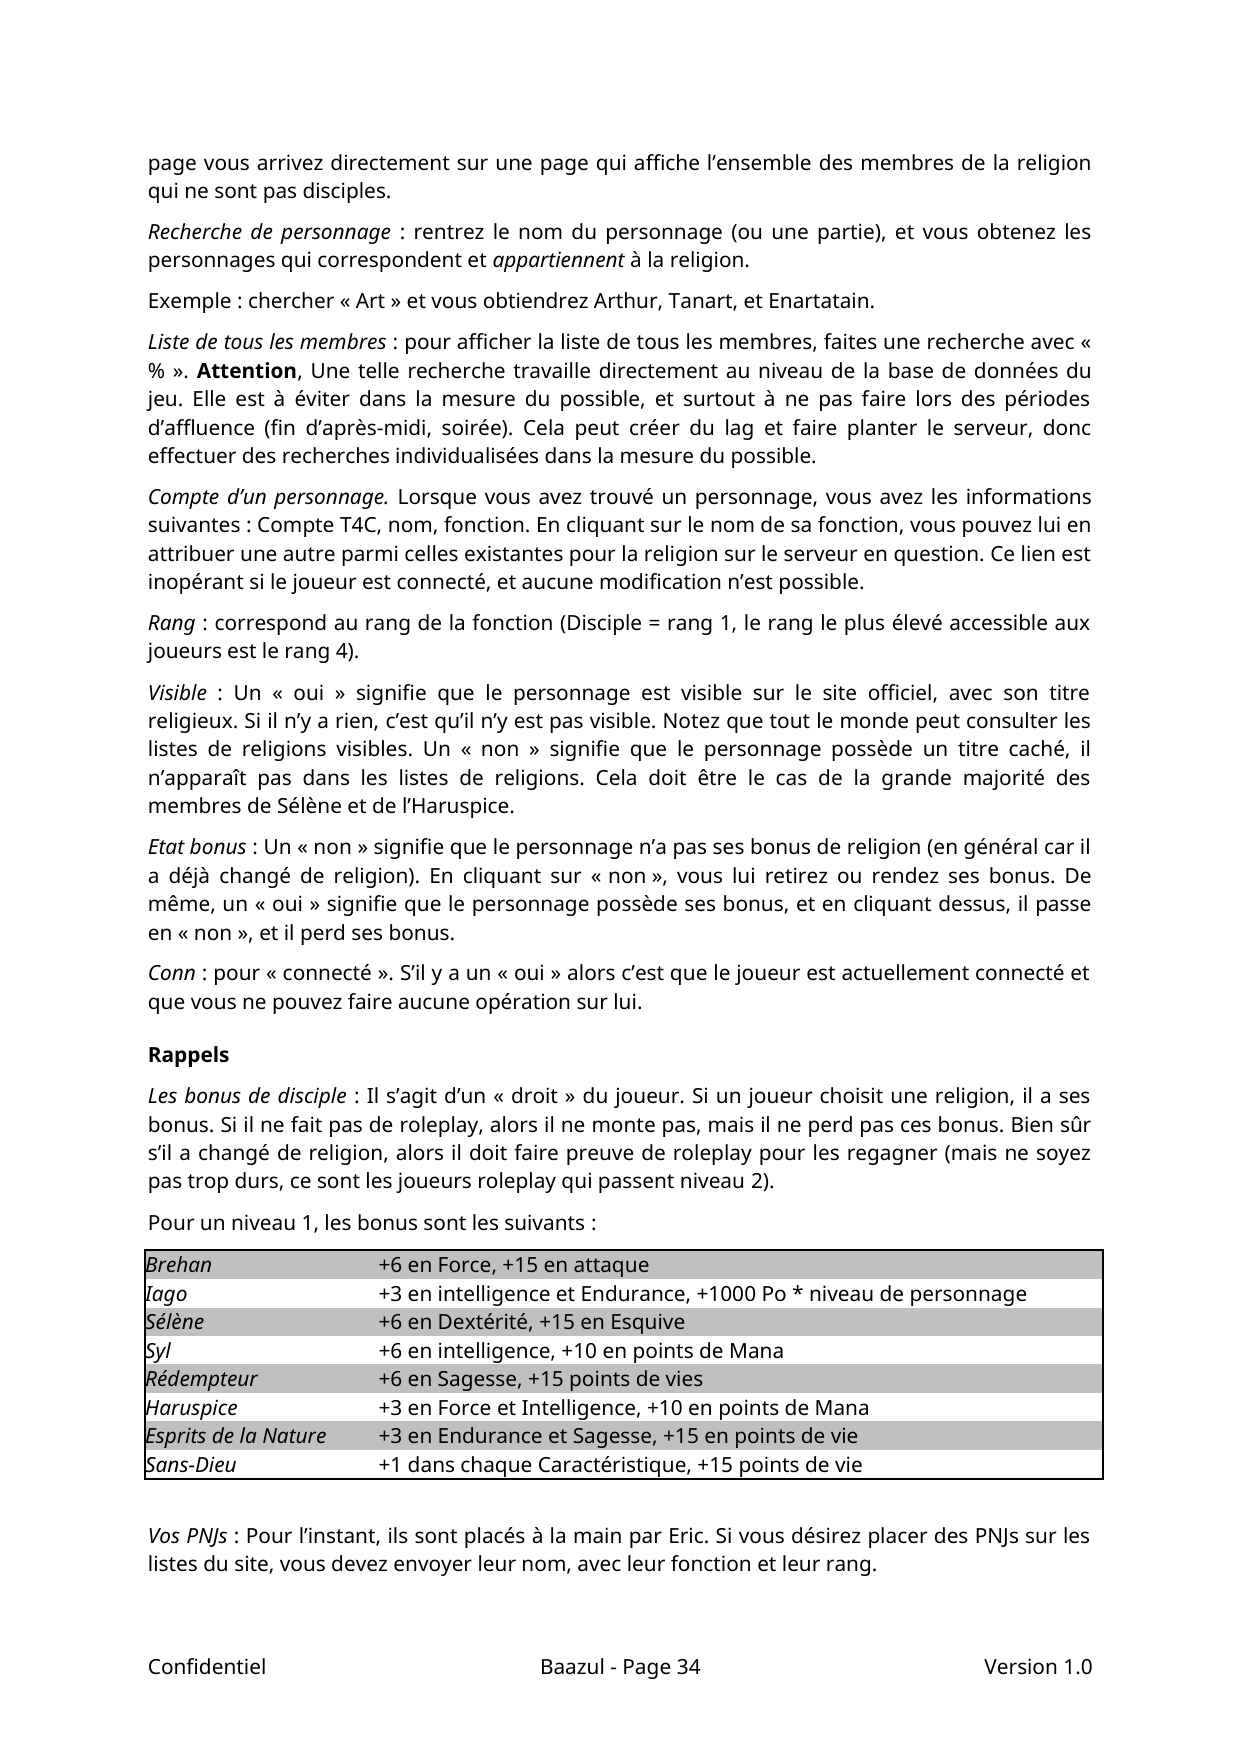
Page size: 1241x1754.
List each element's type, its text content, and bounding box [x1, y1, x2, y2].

table_cell Sans-Dieu [146, 1450, 378, 1478]
table_cell Rédempteur [146, 1364, 378, 1393]
text Conn : pour « connecté ». S’il y a un « oui » alors c’est que le joueur est actuellement connecté et que vous ne pouvez faire aucune opération sur lui. [148, 958, 1093, 1015]
table_cell Esprits de la Nature [146, 1421, 378, 1450]
text Compte d’un personnage. Lorsque vous avez trouvé un personnage, vous avez les informations suivantes : Compte T4C, nom, fonction. En cliquant sur le nom de sa fonction, vous pouvez lui en attribuer une autre parmi celles existantes pour la religion sur le serveur en question. Ce lien est inopérant si le joueur est connecté, et aucune modification n’est possible. [148, 482, 1093, 596]
text Exemple : chercher « Art » et vous obtiendrez Arthur, Tanart, et Enartatain. [148, 286, 1093, 315]
table_cell +6 en intelligence, +10 en points de Mana [378, 1336, 1102, 1364]
table_cell +1 dans chaque Caractéristique, +15 points de vie [378, 1450, 1102, 1478]
table_header +6 en Force, +15 en attaque [378, 1251, 1102, 1279]
table_cell Iago [146, 1279, 378, 1307]
text Recherche de personnage : rentrez le nom du personnage (ou une partie), et vous obtenez les personnages qui correspondent et appartiennent à la religion. [148, 217, 1093, 274]
text Rang : correspond au rang de la fonction (Disciple = rang 1, le rang le plus élevé accessible aux joueurs est le rang 4). [148, 608, 1093, 665]
table_cell +6 en Dextérité, +15 en Esquive [378, 1308, 1102, 1336]
text Liste de tous les membres : pour afficher la liste de tous les membres, faites une recherche avec « % ». Attention, Une telle recherche travaille directement au niveau de la base de données du jeu. Elle est à éviter dans la mesure du possible, et surtout à ne pas faire lors des périodes d’affluence (fin d’après-midi, soirée). Cela peut créer du lag et faire planter le serveur, donc effectuer des recherches individualisées dans la mesure du possible. [148, 327, 1093, 469]
text Rappels [148, 1040, 1093, 1069]
table_cell Syl [146, 1336, 378, 1364]
text Etat bonus : Un « non » signifie que le personnage n’a pas ses bonus de religion (en général car il a déjà changé de religion). En cliquant sur « non », vous lui retirez ou rendez ses bonus. De même, un « oui » signifie que le personnage possède ses bonus, et en cliquant dessus, il passe en « non », et il perd ses bonus. [148, 832, 1093, 946]
text Pour un niveau 1, les bonus sont les suivants : [148, 1208, 1093, 1236]
table_header Brehan [146, 1251, 378, 1279]
table_cell +6 en Sagesse, +15 points de vies [378, 1364, 1102, 1393]
text page vous arrivez directement sur une page qui affiche l’ensemble des membres de la religion qui ne sont pas disciples. [148, 148, 1093, 204]
table_cell Sélène [146, 1308, 378, 1336]
table_cell +3 en Force et Intelligence, +10 en points de Mana [378, 1393, 1102, 1421]
table_cell Haruspice [146, 1393, 378, 1421]
text Vos PNJs : Pour l’instant, ils sont placés à la main par Eric. Si vous désirez placer des PNJs sur les listes du site, vous devez envoyer leur nom, avec leur fonction et leur rang. [148, 1521, 1093, 1578]
table_cell +3 en intelligence et Endurance, +1000 Po * niveau de personnage [378, 1279, 1102, 1307]
text Visible : Un « oui » signifie que le personnage est visible sur le site officiel, avec son titre religieux. Si il n’y a rien, c’est qu’il n’y est pas visible. Notez que tout le monde peut consulter les listes de religions visibles. Un « non » signifie que le personnage possède un titre caché, il n’apparaît pas dans les listes de religions. Cela doit être le cas de la grande majorité des membres de Sélène et de l’Haruspice. [148, 678, 1093, 820]
text Les bonus de disciple : Il s’agit d’un « droit » du joueur. Si un joueur choisit une religion, il a ses bonus. Si il ne fait pas de roleplay, alors il ne monte pas, mais il ne perd pas ces bonus. Bien sûr s’il a changé de religion, alors il doit faire preuve de roleplay pour les regagner (mais ne soyez pas trop durs, ce sont les joueurs roleplay qui passent niveau 2). [148, 1081, 1093, 1195]
table_cell +3 en Endurance et Sagesse, +15 en points de vie [378, 1421, 1102, 1450]
